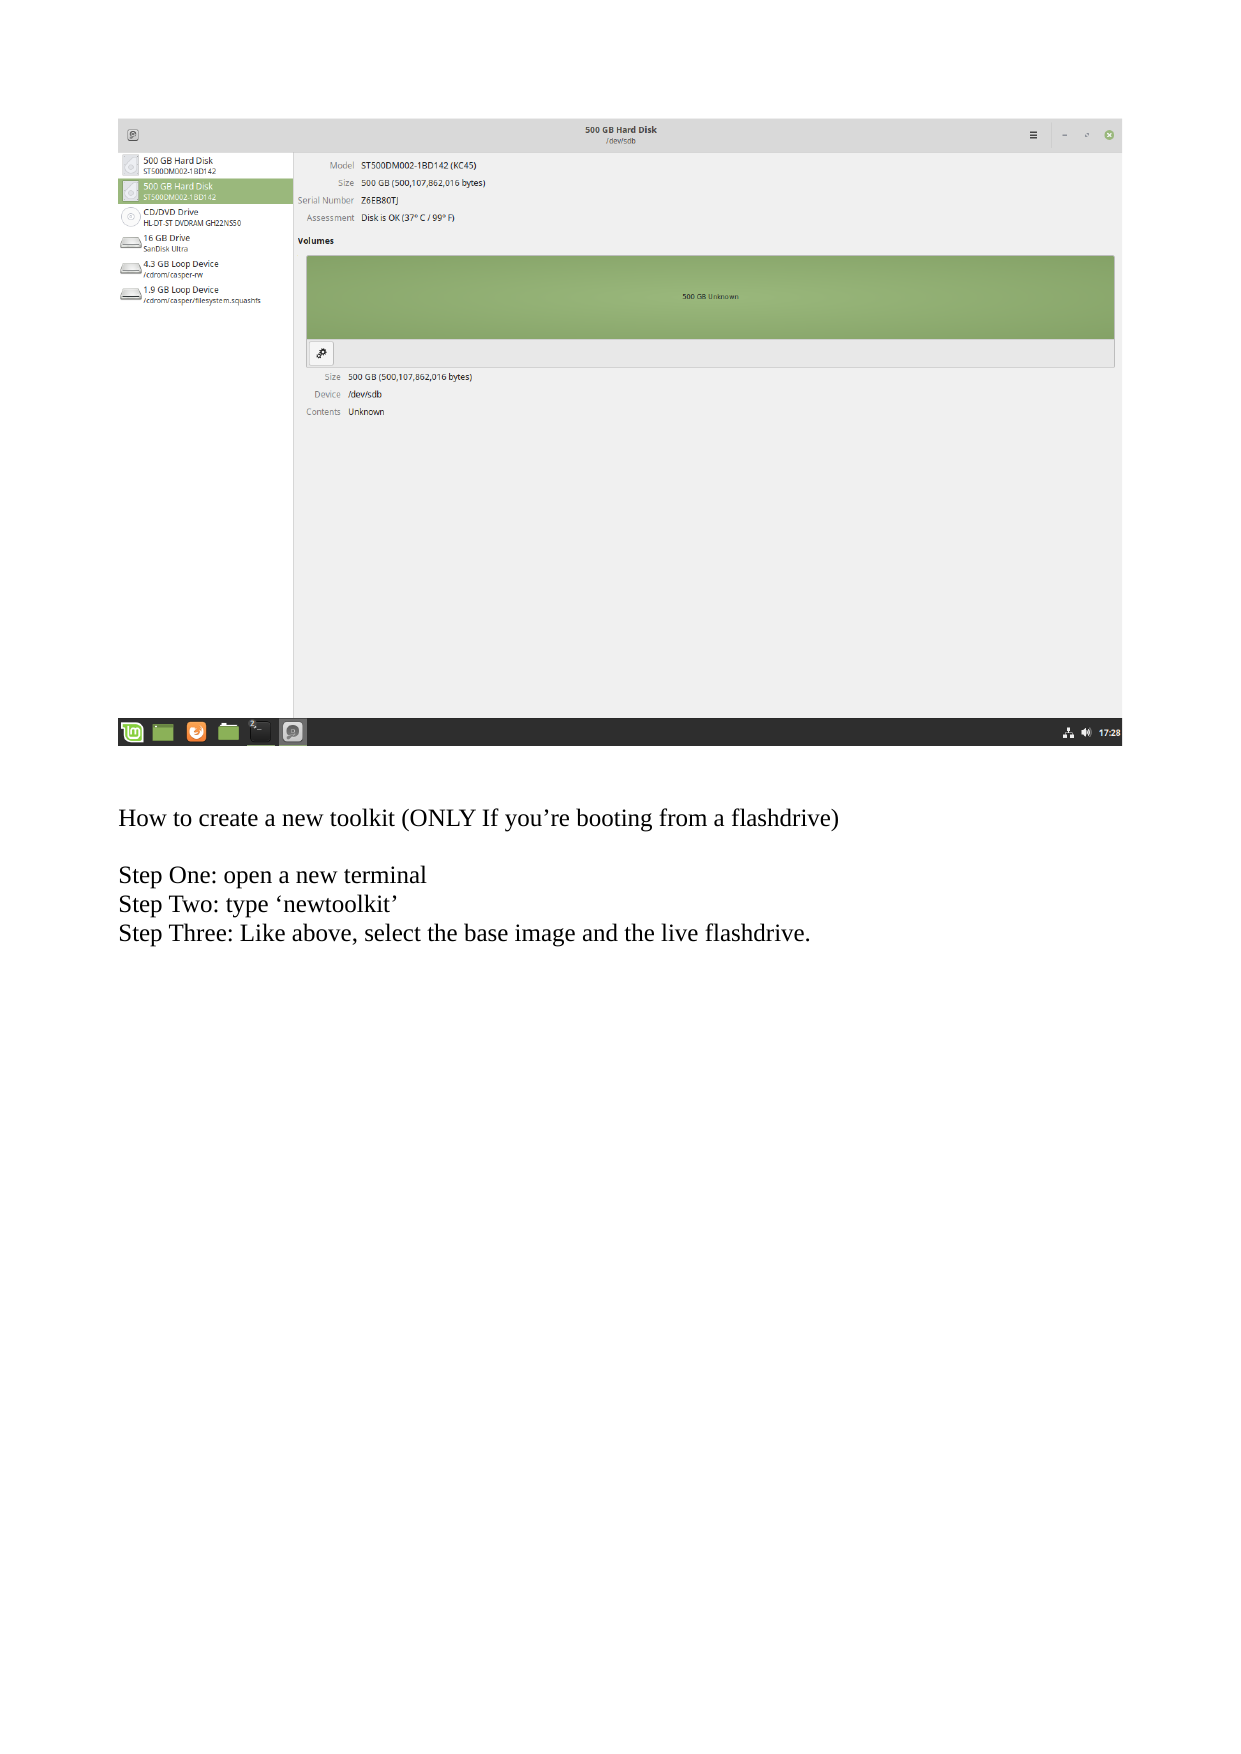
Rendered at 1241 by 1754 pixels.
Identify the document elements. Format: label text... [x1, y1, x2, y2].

picture [118, 118, 1123, 746]
text Step Two: type ‘newtoolkit’ [118, 889, 1122, 918]
text How to create a new toolkit (ONLY If you’re booting from a flashdrive) [118, 803, 1122, 832]
text Step Three: Like above, select the base image and the live flashdrive. [118, 918, 1122, 947]
text Step One: open a new terminal [118, 861, 1122, 889]
